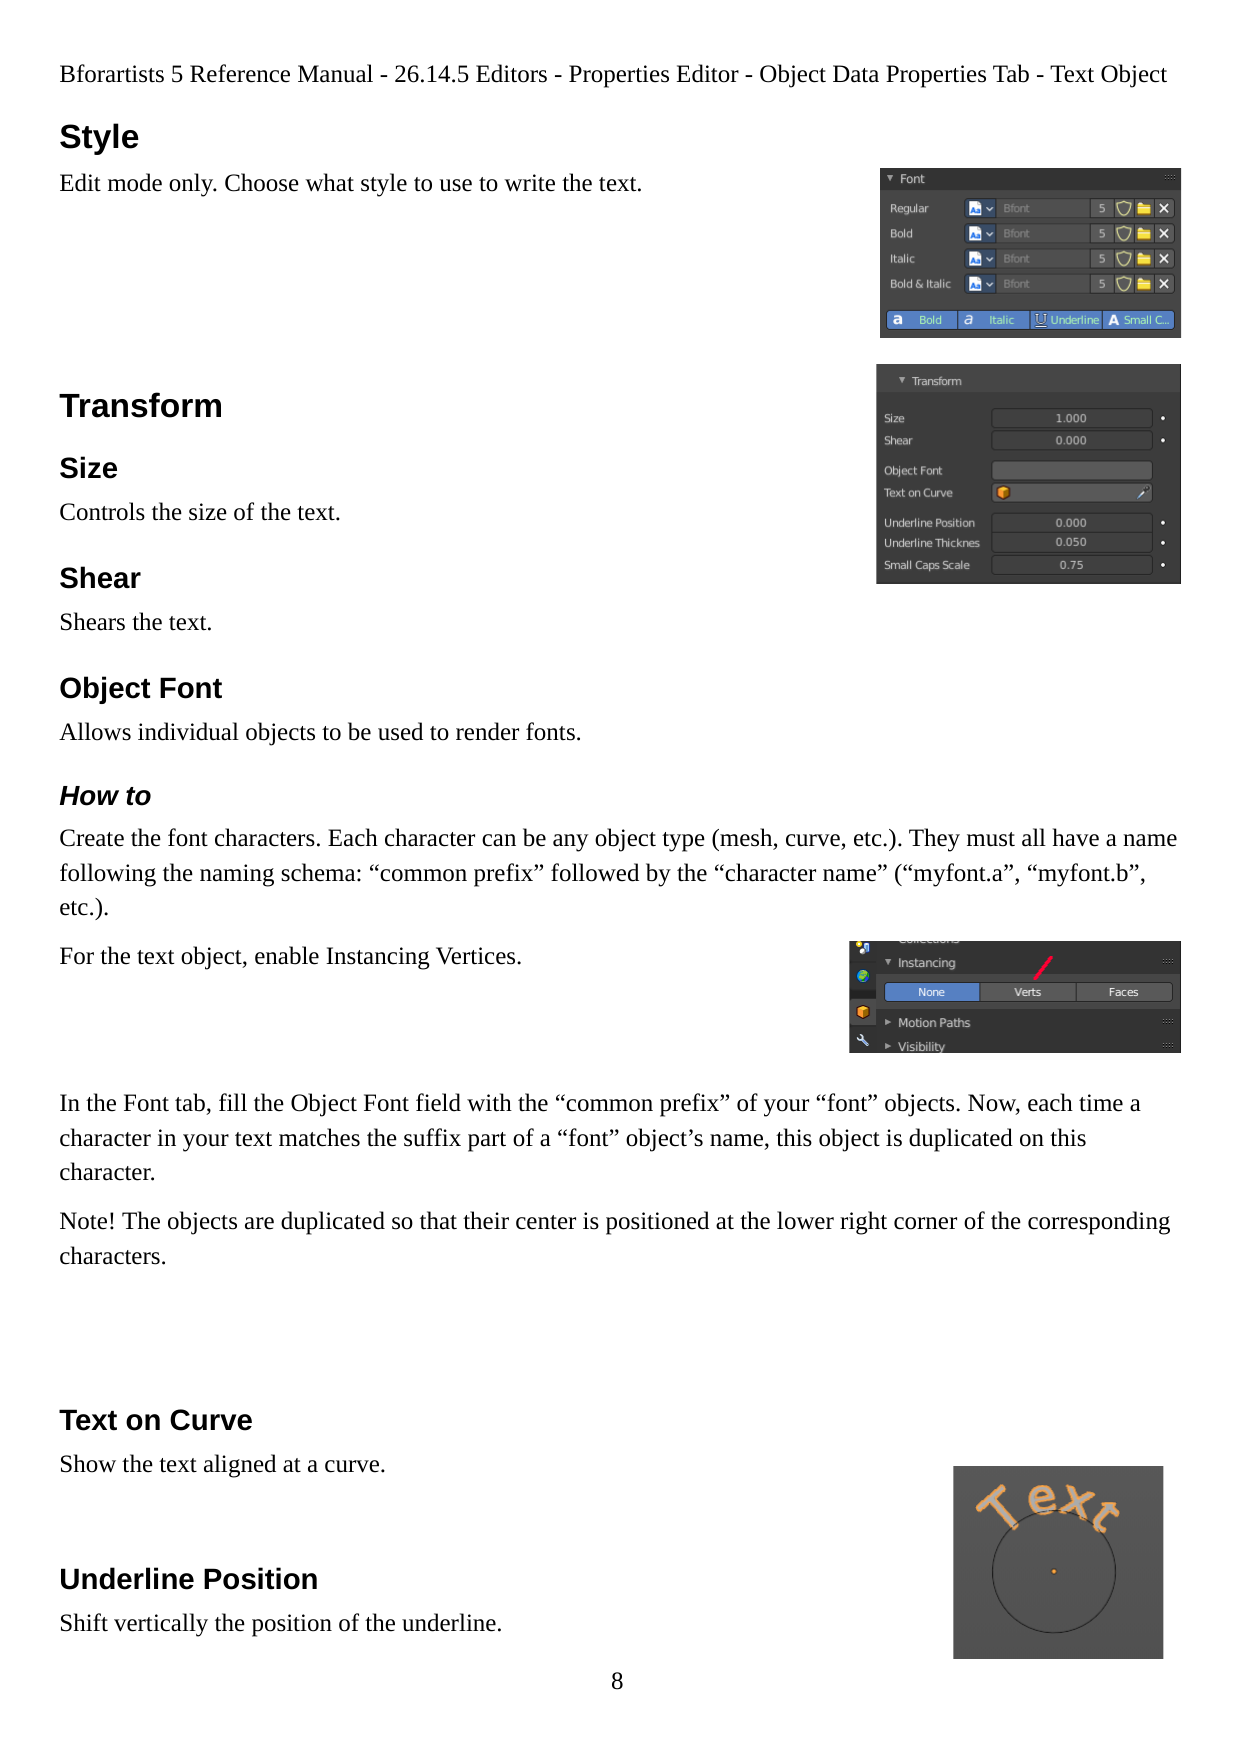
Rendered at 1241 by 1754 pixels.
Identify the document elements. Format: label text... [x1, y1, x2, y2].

subtitle How to [59, 779, 1181, 811]
subtitle Style [59, 117, 1181, 156]
text Create the font characters. Each character can be any object type (mesh, curve, etc.). They must all have a name following the naming schema: “common prefix” followed by the “character name” (“myfont.a”, “myfont.b”, etc.). [59, 823, 1181, 921]
picture [876, 364, 1182, 584]
text Allows individual objects to be used to render fonts. [59, 717, 1181, 746]
text Edit mode only. Choose what style to use to write the text. [59, 168, 880, 197]
text Note! The objects are duplicated so that their center is positioned at the lower right corner of the corresponding characters. [59, 1206, 1181, 1270]
picture [953, 1466, 1164, 1659]
text For the text object, enable Instancing Vertices. [59, 941, 849, 970]
subtitle Shear [59, 561, 1181, 595]
text Shears the text. [59, 607, 1181, 636]
subtitle Underline Position [59, 1562, 953, 1595]
picture [880, 168, 1182, 338]
subtitle Size [59, 451, 876, 485]
subtitle Text on Curve [59, 1403, 1181, 1436]
subtitle Transform [59, 386, 876, 424]
subtitle [1164, 1562, 1181, 1595]
text Controls the size of the text. [59, 497, 876, 526]
text In the Font tab, fill the Object Font field with the “common prefix” of your “font” objects. Now, each time a character in your text matches the suffix part of a “font” object’s name, this object is duplicated on this character. [59, 1088, 1181, 1186]
text Shift vertically the position of the underline. [59, 1608, 953, 1637]
subtitle Object Font [59, 671, 1181, 705]
picture [849, 941, 1182, 1053]
text Show the text aligned at a curve. [59, 1449, 1181, 1478]
